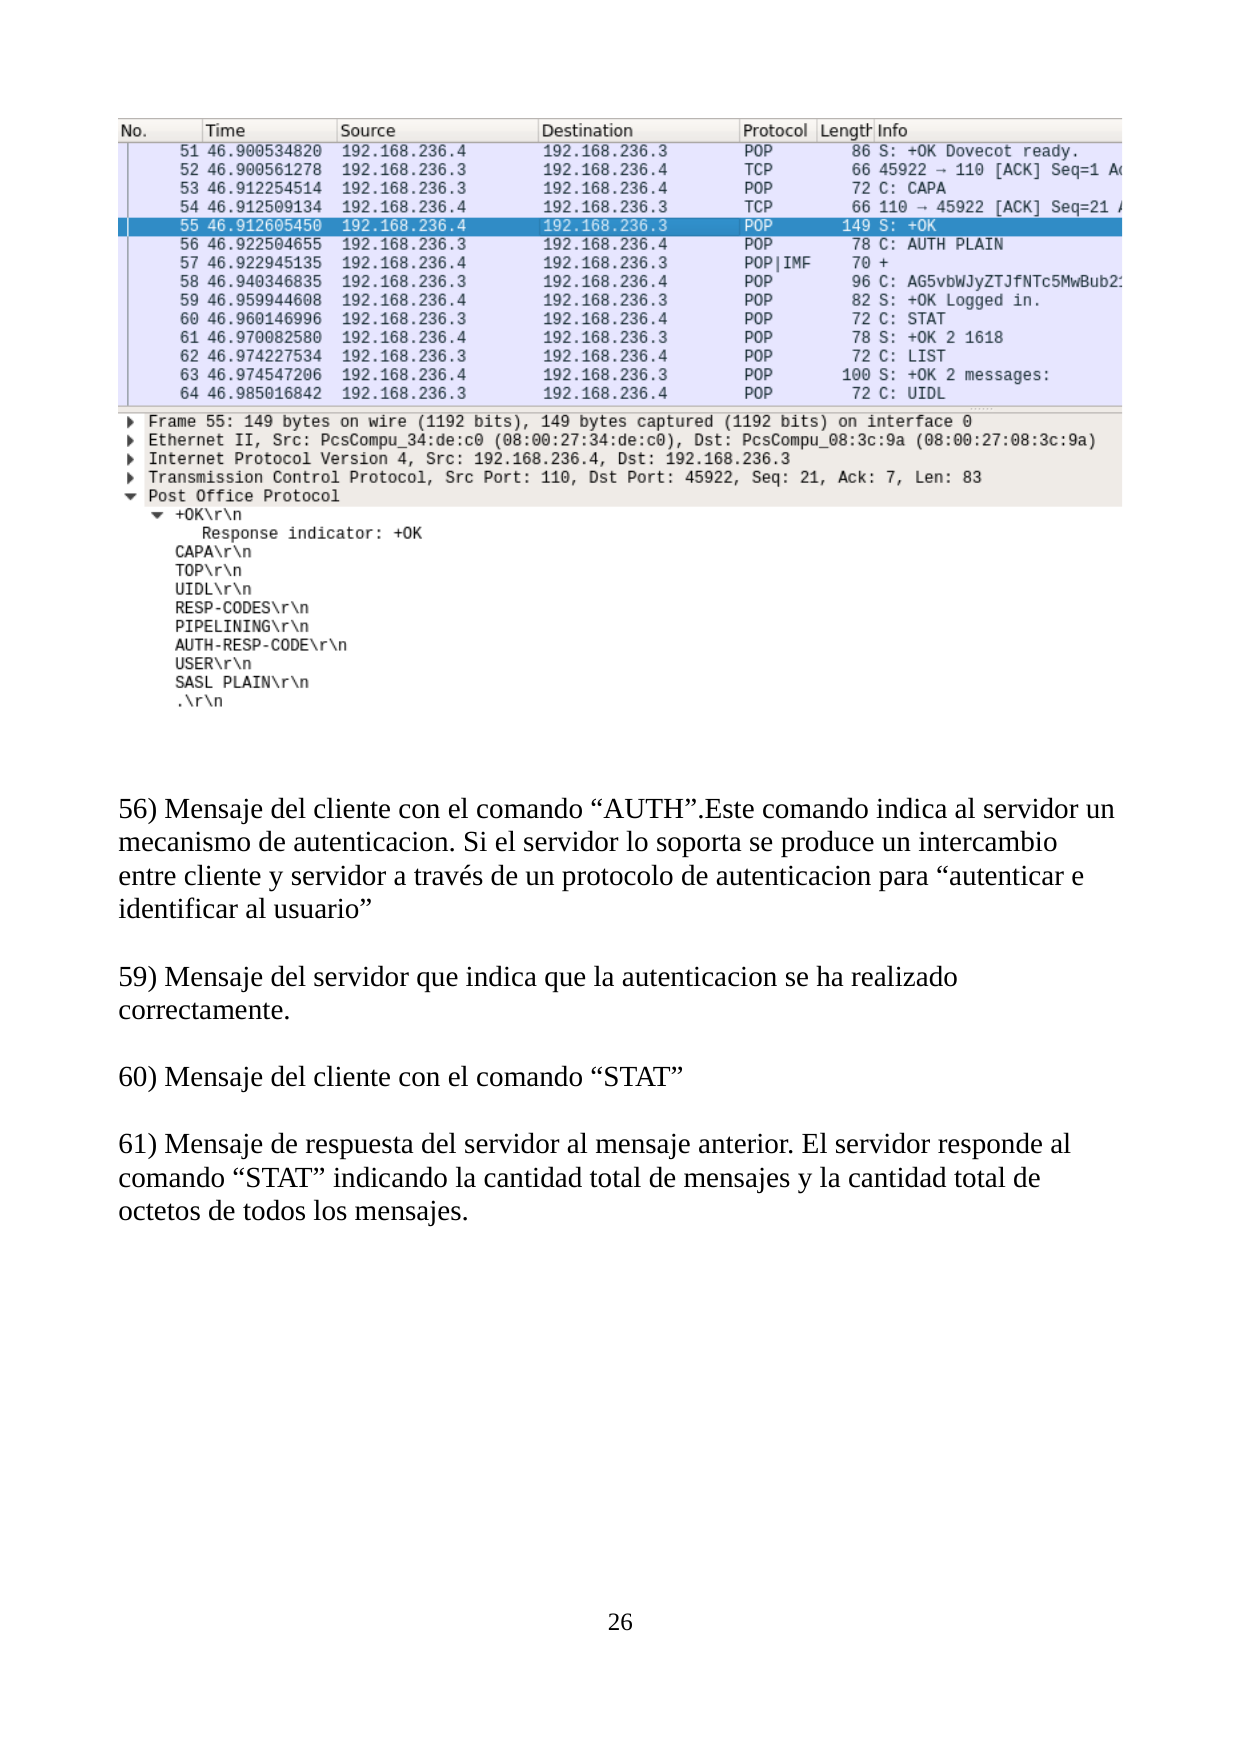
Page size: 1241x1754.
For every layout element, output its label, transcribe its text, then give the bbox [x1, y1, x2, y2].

picture [118, 118, 1123, 724]
text 56) Mensaje del cliente con el comando “AUTH”.Este comando indica al servidor un mecanismo de autenticacion. Si el servidor lo soporta se produce un intercambio entre cliente y servidor a través de un protocolo de autenticacion para “autenticar e identificar al usuario” [118, 791, 1122, 925]
text 59) Mensaje del servidor que indica que la autenticacion se ha realizado correctamente. [118, 959, 1122, 1026]
text 60) Mensaje del cliente con el comando “STAT” [118, 1059, 1122, 1093]
text 61) Mensaje de respuesta del servidor al mensaje anterior. El servidor responde al comando “STAT” indicando la cantidad total de mensajes y la cantidad total de octetos de todos los mensajes. [118, 1126, 1122, 1227]
